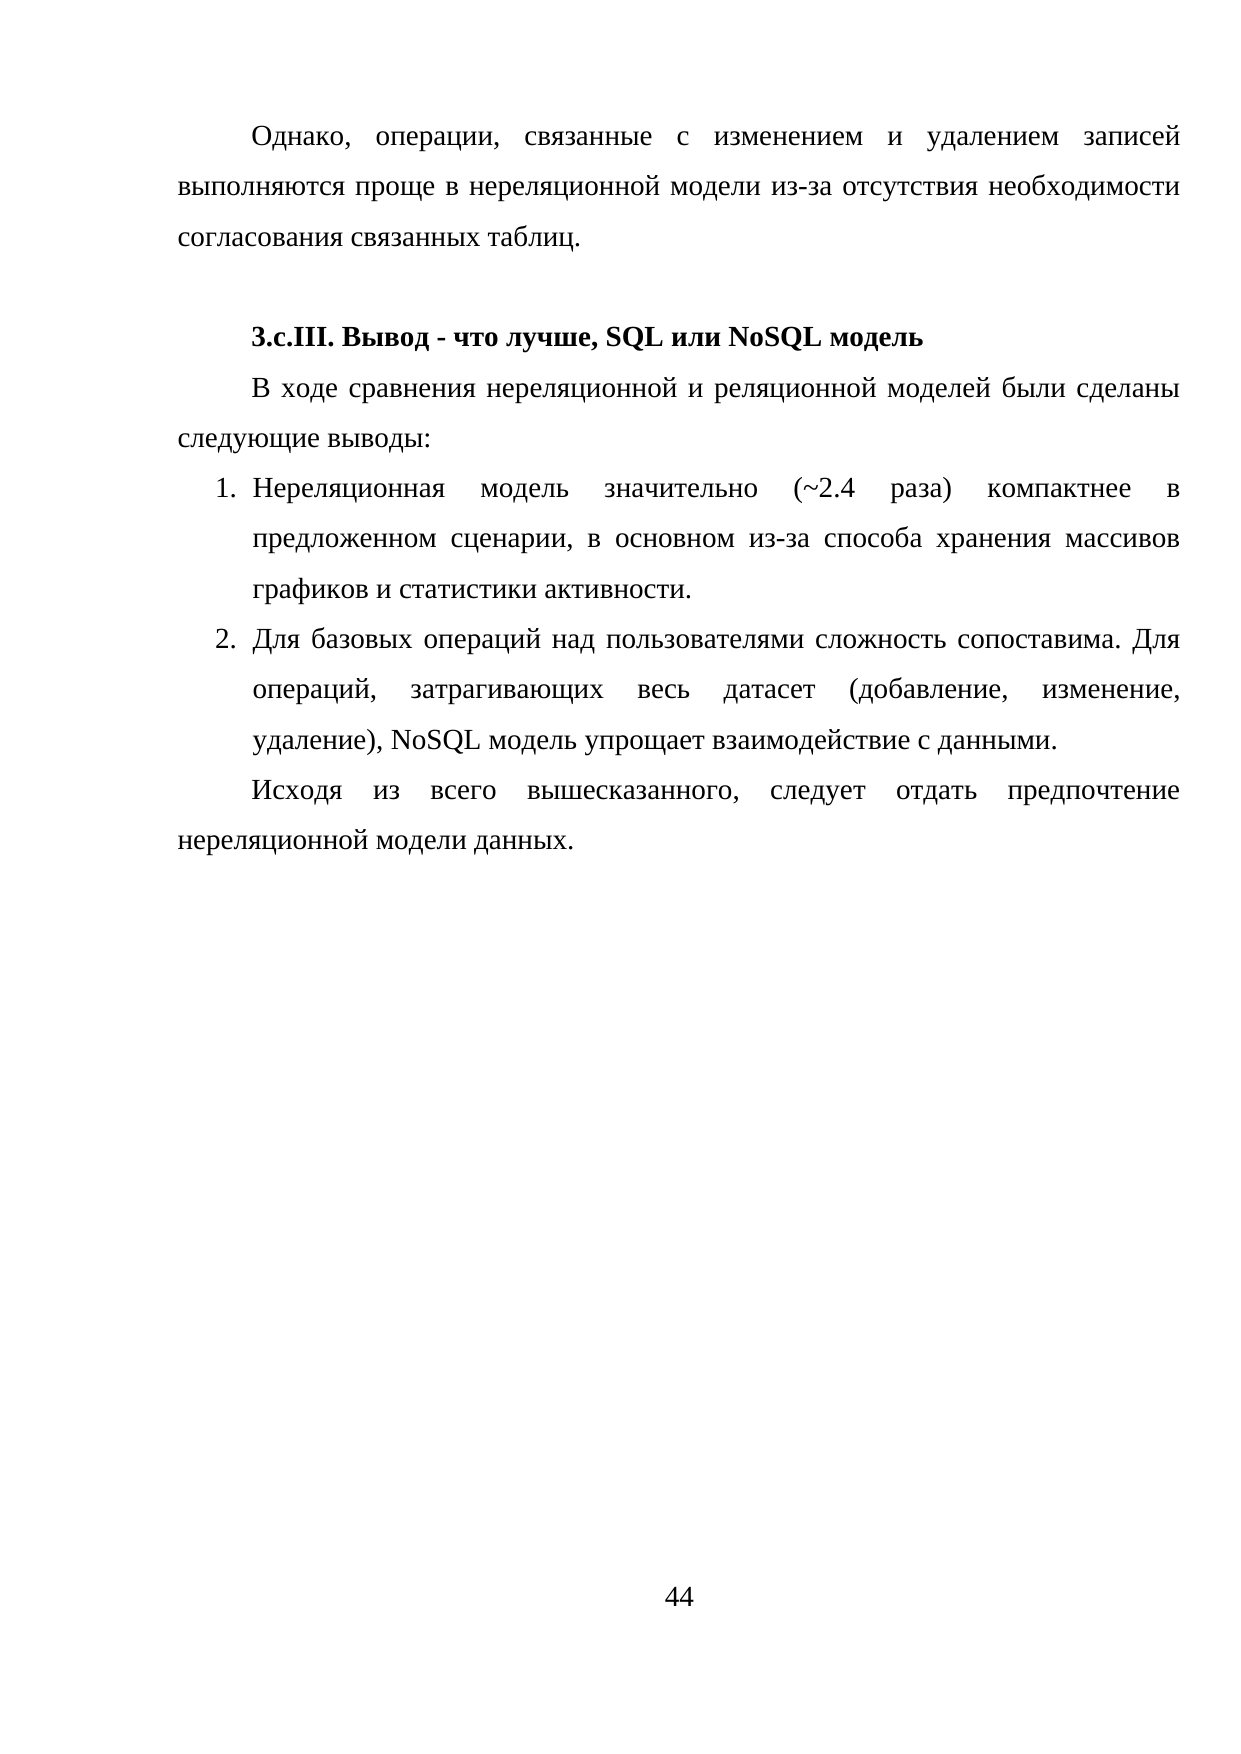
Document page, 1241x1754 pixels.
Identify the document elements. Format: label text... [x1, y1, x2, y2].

subtitle Исходя из всего вышесказанного, следует отдать предпочтение нереляционной модели данных. [177, 772, 1181, 856]
subtitle В ходе сравнения нереляционной и реляционной моделей были сделаны следующие выводы: [177, 370, 1181, 453]
subtitle Нереляционная модель значительно (~2.4 раза) компактнее в предложенном сценарии, в основном из-за способа хранения массивов графиков и статистики активности. [215, 470, 1181, 604]
subtitle Для базовых операций над пользователями сложность сопоставима. Для операций, затрагивающих весь датасет (добавление, изменение, удаление), NoSQL модель упрощает взаимодействие с данными. [215, 621, 1181, 755]
text Однако, операции, связанные с изменением и удалением записей выполняются проще в нереляционной модели из-за отсутствия необходимости согласования связанных таблиц. [177, 118, 1181, 252]
text 3.c.III. Вывод - что лучше, SQL или NoSQL модель [177, 319, 1181, 353]
